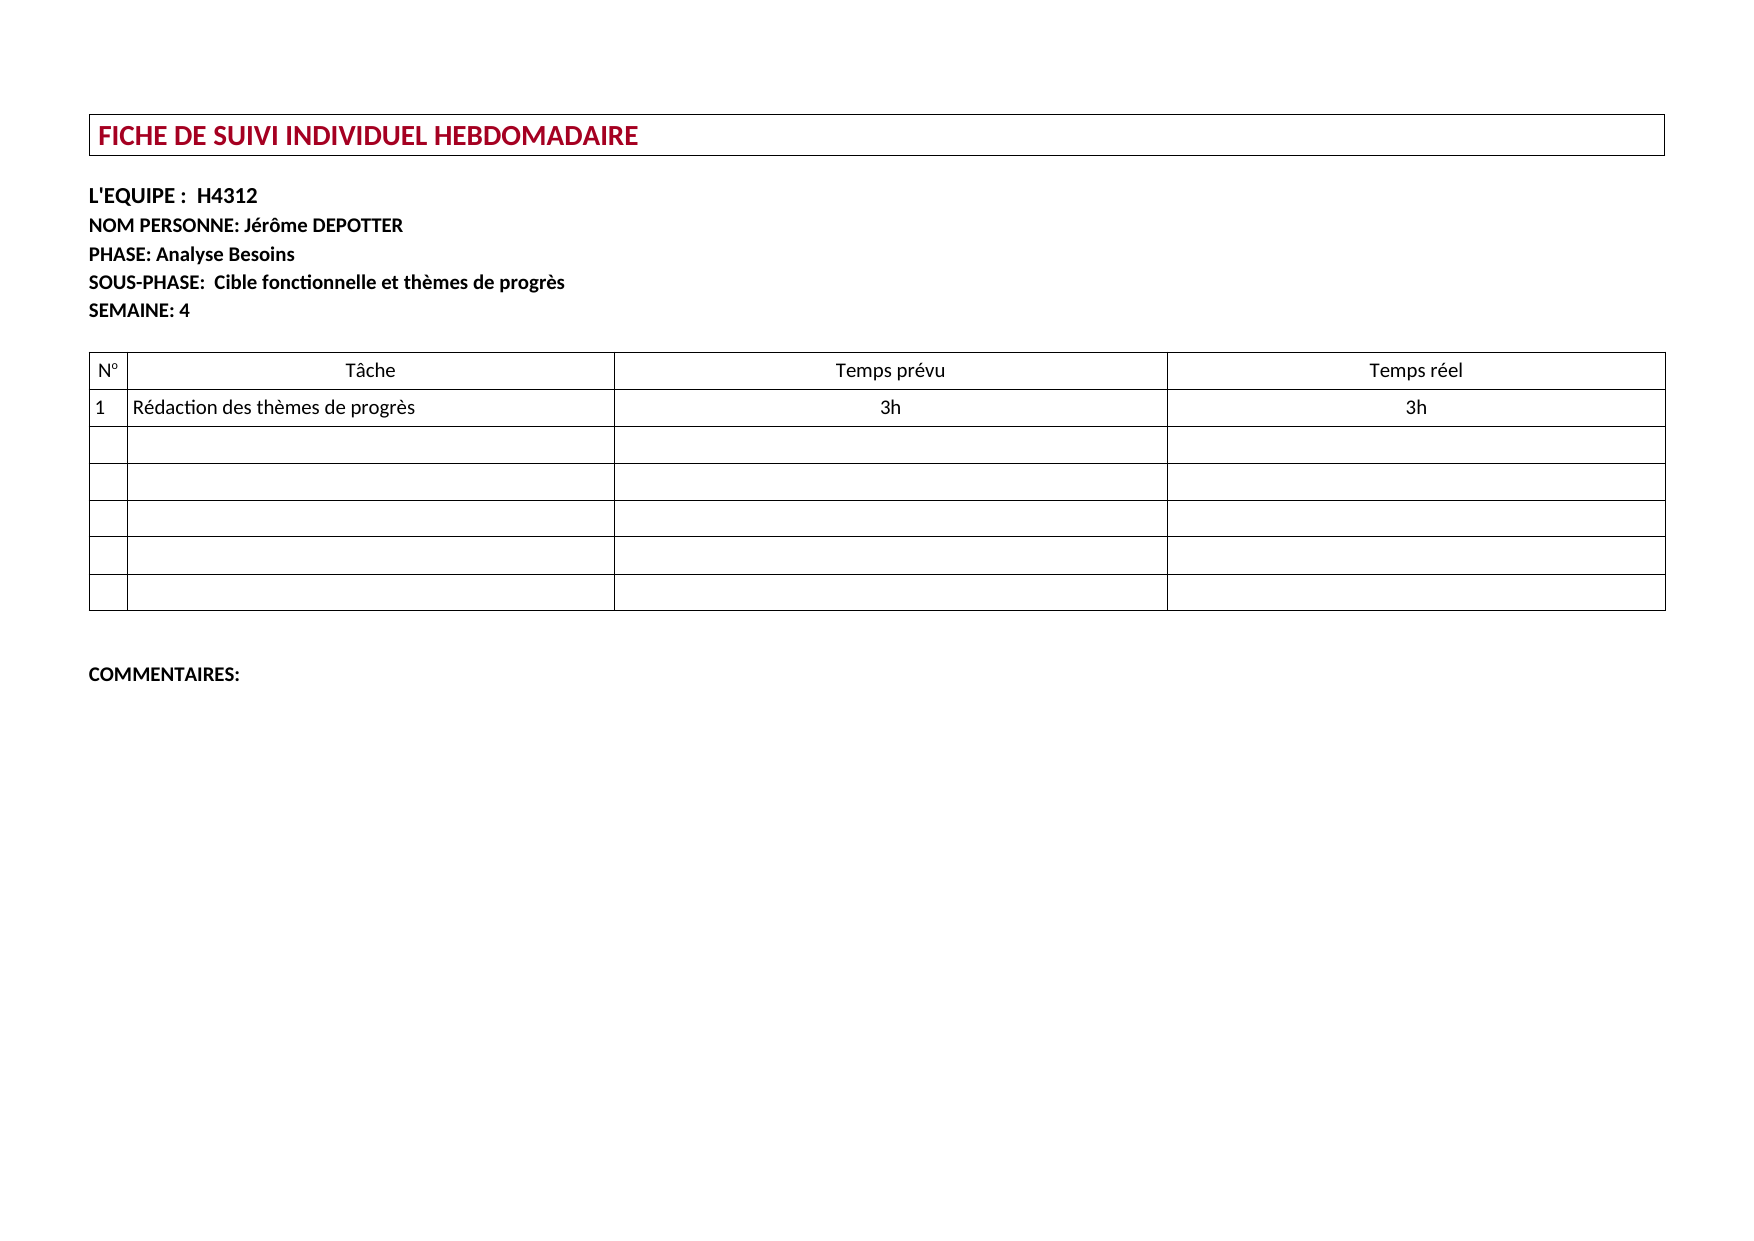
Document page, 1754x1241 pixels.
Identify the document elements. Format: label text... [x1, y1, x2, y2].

table_cell [615, 575, 1167, 610]
text PHASE: Analyse Besoins [89, 241, 1665, 266]
table_cell [90, 537, 127, 573]
table_header No [90, 353, 127, 388]
text L'EQUIPE : H4312 [89, 181, 1665, 209]
table_cell 3h [615, 390, 1167, 426]
table_cell [615, 427, 1167, 462]
table_cell [90, 575, 127, 610]
table_cell Rédaction des thèmes de progrès [128, 390, 614, 426]
table_header Tâche [128, 353, 614, 388]
table_cell [1168, 575, 1665, 610]
table_cell [128, 501, 614, 536]
table_cell 1 [90, 390, 127, 426]
text COMMENTAIRES: [89, 661, 1665, 687]
table_cell [1168, 464, 1665, 499]
table_cell [615, 501, 1167, 536]
table_cell [128, 427, 614, 462]
table_cell [90, 427, 127, 462]
table_cell [128, 575, 614, 610]
table_cell 3h [1168, 390, 1665, 426]
table_header Temps réel [1168, 353, 1665, 388]
text FICHE DE SUIVI INDIVIDUEL HEBDOMADAIRE [90, 115, 1664, 155]
table_cell [90, 501, 127, 536]
text NOM PERSONNE: Jérôme DEPOTTER [89, 212, 1665, 238]
table_cell [1168, 537, 1665, 573]
table_cell [90, 464, 127, 499]
table_cell [615, 537, 1167, 573]
table_header Temps prévu [615, 353, 1167, 388]
text SEMAINE: 4 [89, 298, 1665, 323]
table_cell [128, 537, 614, 573]
table_cell [615, 464, 1167, 499]
table_cell [1168, 501, 1665, 536]
table_cell [1168, 427, 1665, 462]
table_cell [128, 464, 614, 499]
text SOUS-PHASE: Cible fonctionnelle et thèmes de progrès [89, 269, 1665, 295]
